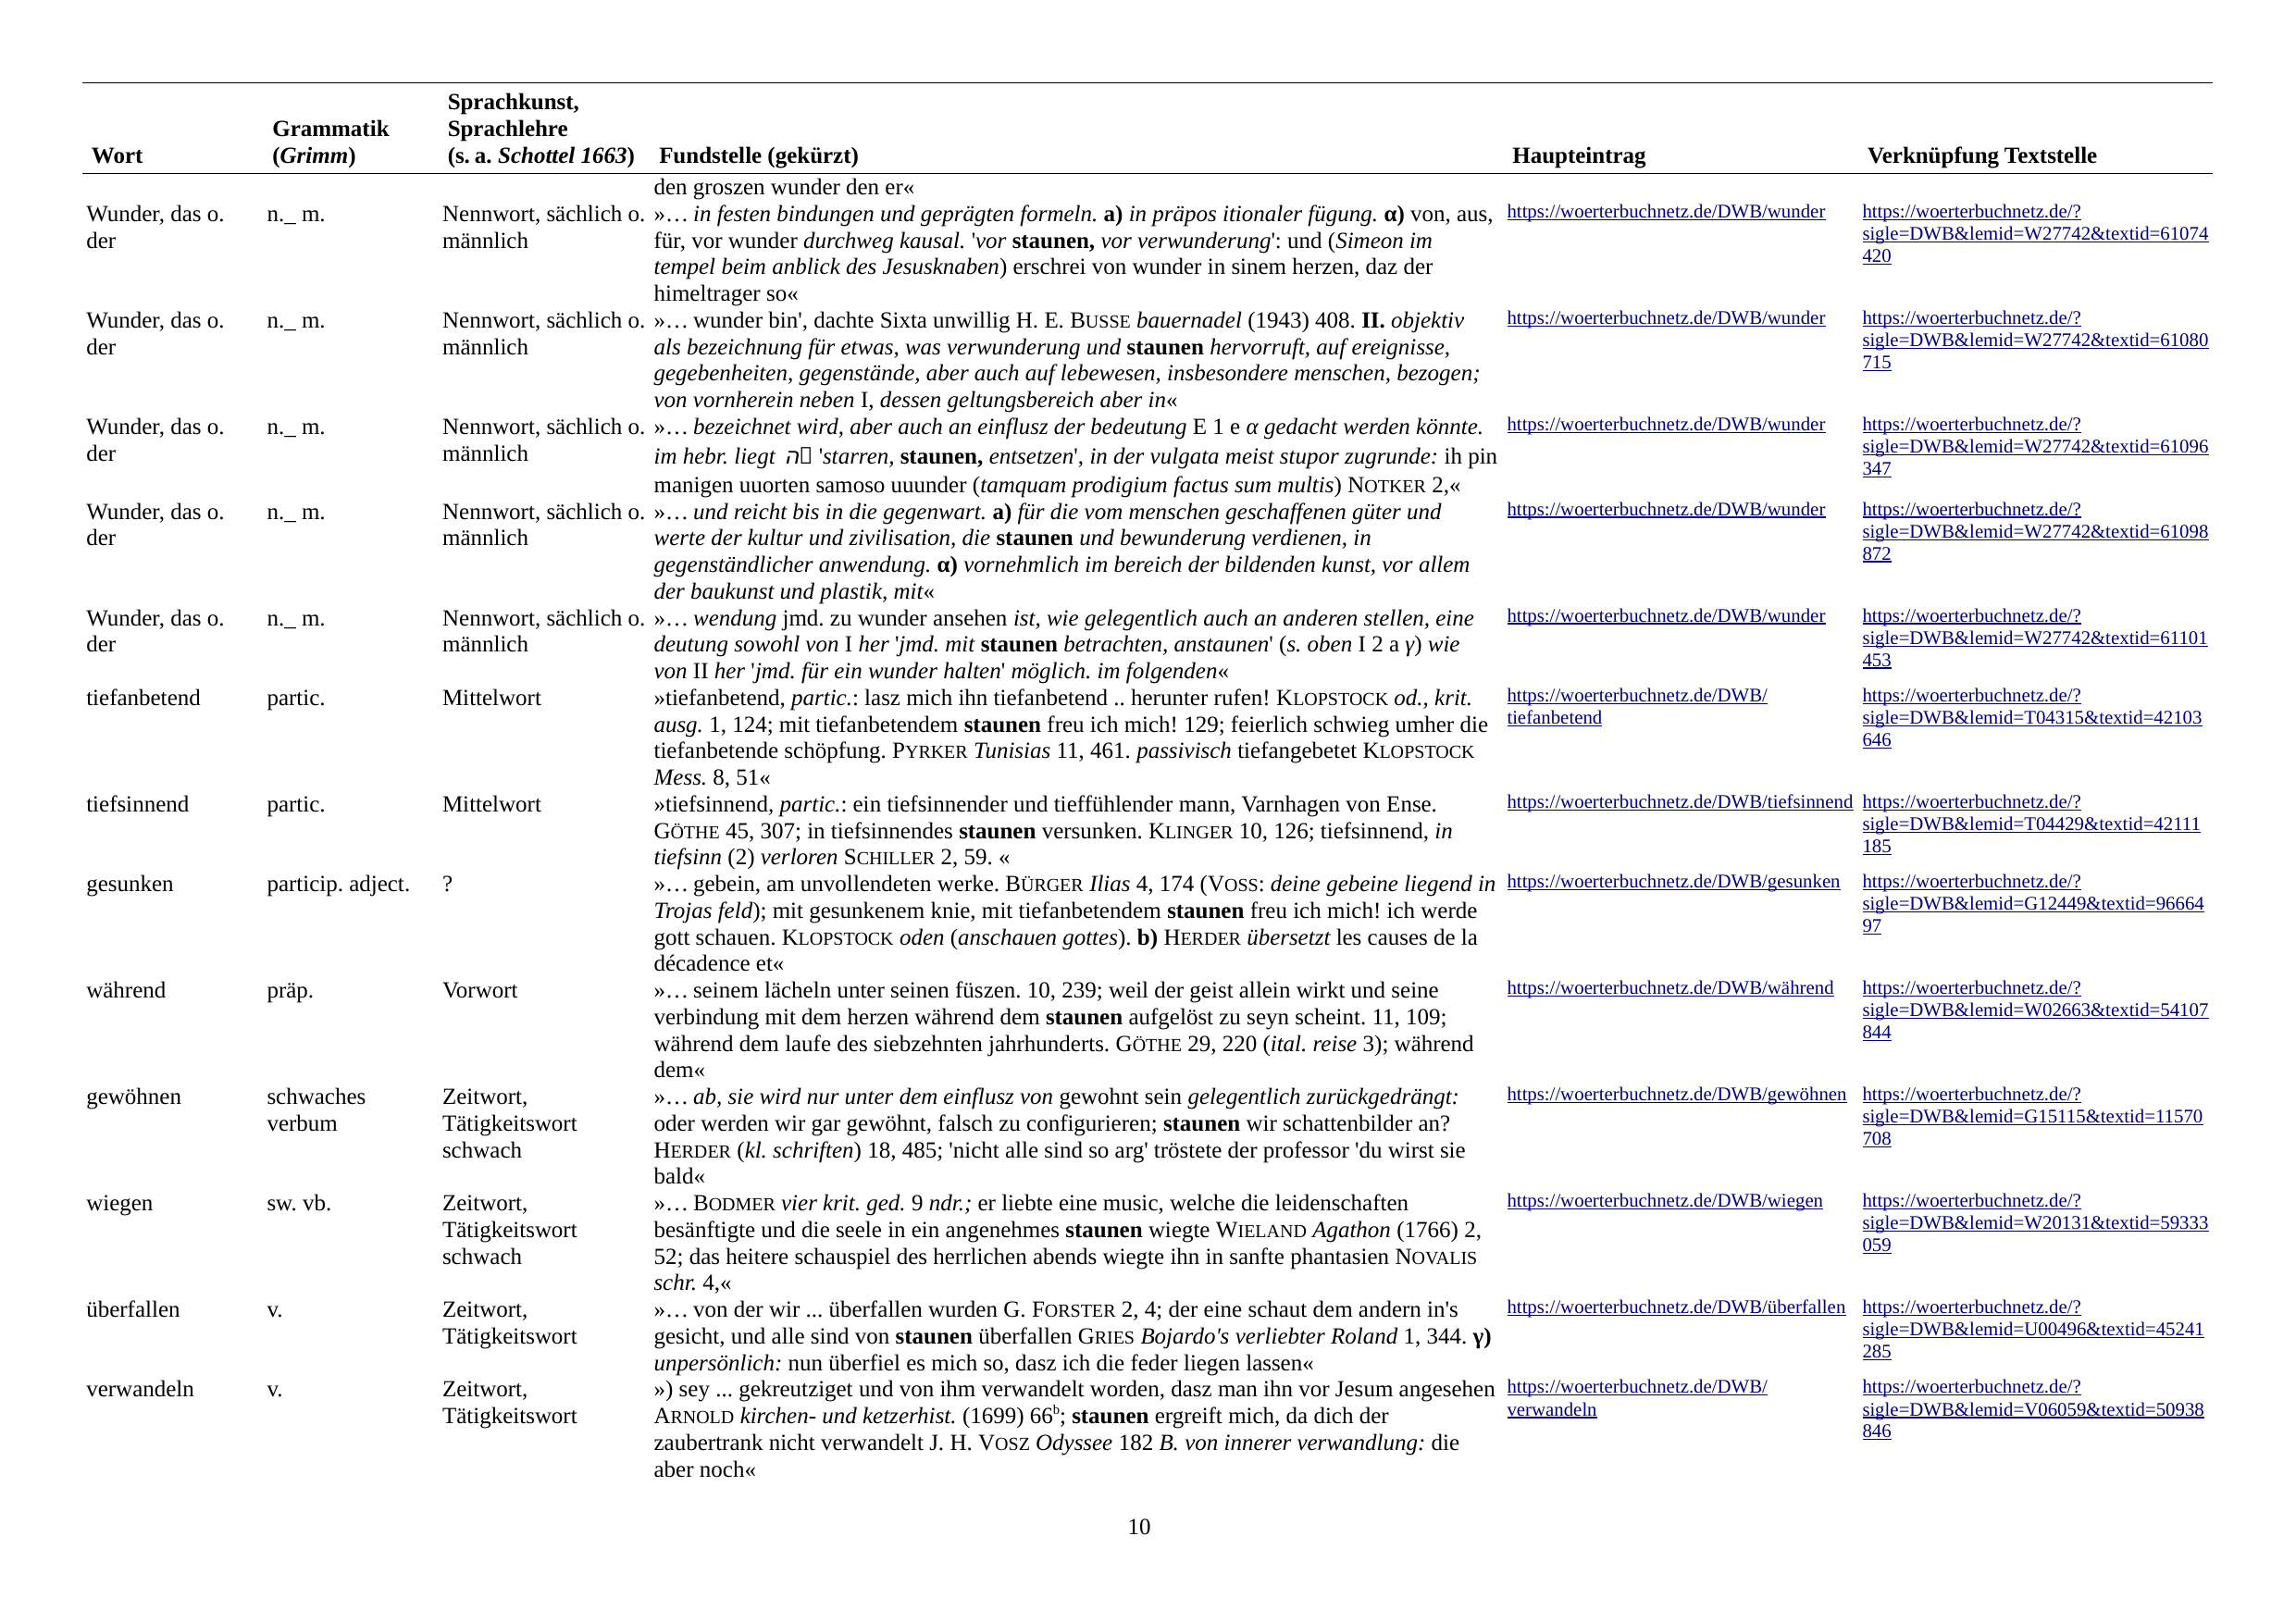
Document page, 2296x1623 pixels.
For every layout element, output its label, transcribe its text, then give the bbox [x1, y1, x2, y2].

table_cell gesunken [82, 870, 263, 976]
table_cell Nennwort, sächlich o. männlich [438, 413, 650, 498]
table_cell verwandeln [82, 1375, 263, 1481]
table_cell »… wendung jmd. zu wunder ansehen ist, wie gelegentlich auch an anderen stellen, eine deutung sowohl von I her 'jmd. mit staunen betrachten, anstaunen' (s. oben I 2 a γ) wie von II her 'jmd. für ein wunder halten' möglich. im folgenden« [650, 604, 1503, 684]
table_cell https://woerterbuchnetz.de/DWB/wunder [1503, 413, 1858, 498]
table_cell »… von der wir ... überfallen wurden G. Forster 2, 4; der eine schaut dem andern in's gesicht, und alle sind von staunen überfallen Gries Bojardo's verliebter Roland 1, 344. γ) unpersönlich: nun überfiel es mich so, dasz ich die feder liegen lassen« [650, 1295, 1503, 1375]
table_cell https://woerterbuchnetz.de/DWB/gesunken [1503, 870, 1858, 976]
table_cell präp. [263, 976, 438, 1083]
table_header Sprachkunst, Sprachlehre (s. a. Schottel 1663) [438, 83, 650, 173]
table_cell https://woerterbuchnetz.de/?sigle=DWB&lemid=W27742&textid=61101453 [1858, 604, 2213, 684]
table_cell https://woerterbuchnetz.de/?sigle=DWB&lemid=W02663&textid=54107844 [1858, 976, 2213, 1083]
table_cell v. [263, 1375, 438, 1481]
table_cell https://woerterbuchnetz.de/?sigle=DWB&lemid=W27742&textid=61074420 [1858, 200, 2213, 306]
table_cell n._ m. [263, 200, 438, 306]
table_cell Mittelwort [438, 684, 650, 790]
table_cell n._ m. [263, 413, 438, 498]
table_cell sw. vb. [263, 1189, 438, 1295]
table_cell v. [263, 1295, 438, 1375]
table_cell während [82, 976, 263, 1083]
table_cell Mittelwort [438, 790, 650, 870]
table_cell https://woerterbuchnetz.de/?sigle=DWB&lemid=G12449&textid=9666497 [1858, 870, 2213, 976]
table_cell »tiefsinnend, partic.: ein tiefsinnender und tieffühlender mann, Varnhagen von Ense. Göthe 45, 307; in tiefsinnendes staunen versunken. Klinger 10, 126; tiefsinnend, in tiefsinn (2) verloren Schiller 2, 59. « [650, 790, 1503, 870]
table_cell Nennwort, sächlich o. männlich [438, 604, 650, 684]
table_cell den groszen wunder den er« [650, 174, 1503, 200]
table_cell [263, 174, 438, 200]
table_cell partic. [263, 684, 438, 790]
table_cell https://woerterbuchnetz.de/DWB/während [1503, 976, 1858, 1083]
table_cell [1858, 174, 2213, 200]
table_cell https://woerterbuchnetz.de/DWB/wunder [1503, 200, 1858, 306]
table_cell Zeitwort, Tätigkeitswort [438, 1375, 650, 1481]
table_cell schwaches verbum [263, 1083, 438, 1189]
table_cell https://woerterbuchnetz.de/?sigle=DWB&lemid=U00496&textid=45241285 [1858, 1295, 2213, 1375]
table_cell Nennwort, sächlich o. männlich [438, 498, 650, 604]
table_cell https://woerterbuchnetz.de/?sigle=DWB&lemid=G15115&textid=11570708 [1858, 1083, 2213, 1189]
table_cell [1503, 174, 1858, 200]
table_cell https://woerterbuchnetz.de/?sigle=DWB&lemid=V06059&textid=50938846 [1858, 1375, 2213, 1481]
table_cell »… wunder bin', dachte Sixta unwillig H. E. Busse bauernadel (1943) 408. II. objektiv als bezeichnung für etwas, was verwunderung und staunen hervorruft, auf ereignisse, gegebenheiten, gegenstände, aber auch auf lebewesen, insbesondere menschen, bezogen; von vornherein neben I, dessen geltungsbereich aber in« [650, 306, 1503, 413]
table_cell Zeitwort, Tätigkeitswort schwach [438, 1083, 650, 1189]
table_cell ») sey ... gekreutziget und von ihm verwandelt worden, dasz man ihn vor Jesum angesehen Arnold kirchen- und ketzerhist. (1699) 66b; staunen ergreift mich, da dich der zaubertrank nicht verwandelt J. H. Vosz Odyssee 182 B. von innerer verwandlung: die aber noch« [650, 1375, 1503, 1481]
table_cell [438, 174, 650, 200]
table_cell n._ m. [263, 498, 438, 604]
table_cell https://woerterbuchnetz.de/DWB/wunder [1503, 604, 1858, 684]
table_cell tiefanbetend [82, 684, 263, 790]
table_cell »tiefanbetend, partic.: lasz mich ihn tiefanbetend .. herunter rufen! Klopstock od., krit. ausg. 1, 124; mit tiefanbetendem staunen freu ich mich! 129; feierlich schwieg umher die tiefanbetende schöpfung. Pyrker Tunisias 11, 461. passivisch tiefangebetet Klopstock Mess. 8, 51« [650, 684, 1503, 790]
table_cell Zeitwort, Tätigkeitswort schwach [438, 1189, 650, 1295]
table_cell https://woerterbuchnetz.de/DWB/wunder [1503, 306, 1858, 413]
table_cell wiegen [82, 1189, 263, 1295]
table_cell https://woerterbuchnetz.de/?sigle=DWB&lemid=W27742&textid=61080715 [1858, 306, 2213, 413]
table_header Grammatik (Grimm) [263, 83, 438, 173]
table_header Verknüpfung Textstelle [1858, 83, 2213, 173]
table_cell https://woerterbuchnetz.de/DWB/verwandeln [1503, 1375, 1858, 1481]
table_cell überfallen [82, 1295, 263, 1375]
table_cell Wunder, das o. der [82, 200, 263, 306]
table_cell https://woerterbuchnetz.de/?sigle=DWB&lemid=W27742&textid=61098872 [1858, 498, 2213, 604]
table_cell Wunder, das o. der [82, 604, 263, 684]
table_cell https://woerterbuchnetz.de/?sigle=DWB&lemid=T04315&textid=42103646 [1858, 684, 2213, 790]
table_cell »… gebein, am unvollendeten werke. Bürger Ilias 4, 174 (Voss: deine gebeine liegend in Trojas feld); mit gesunkenem knie, mit tiefanbetendem staunen freu ich mich! ich werde gott schauen. Klopstock oden (anschauen gottes). b) Herder übersetzt les causes de la décadence et« [650, 870, 1503, 976]
table_cell n._ m. [263, 604, 438, 684]
table_cell Zeitwort, Tätigkeitswort [438, 1295, 650, 1375]
table_cell »… und reicht bis in die gegenwart. a) für die vom menschen geschaffenen güter und werte der kultur und zivilisation, die staunen und bewunderung verdienen, in gegenständlicher anwendung. α) vornehmlich im bereich der bildenden kunst, vor allem der baukunst und plastik, mit« [650, 498, 1503, 604]
table_cell https://woerterbuchnetz.de/DWB/tiefanbetend [1503, 684, 1858, 790]
table_header Haupteintrag [1503, 83, 1858, 173]
table_cell https://woerterbuchnetz.de/DWB/wunder [1503, 498, 1858, 604]
table_cell »… in festen bindungen und geprägten formeln. a) in präpos itionaler fügung. α) von, aus, für, vor wunder durchweg kausal. 'vor staunen, vor verwunderung': und (Simeon im tempel beim anblick des Jesusknaben) erschrei von wunder in sinem herzen, daz der himeltrager so« [650, 200, 1503, 306]
table_cell »… Bodmer vier krit. ged. 9 ndr.; er liebte eine music, welche die leidenschaften besänftigte und die seele in ein angenehmes staunen wiegte Wieland Agathon (1766) 2, 52; das heitere schauspiel des herrlichen abends wiegte ihn in sanfte phantasien Novalis schr. 4,« [650, 1189, 1503, 1295]
table_header Fundstelle (gekürzt) [650, 83, 1503, 173]
table_cell partic. [263, 790, 438, 870]
table_cell n._ m. [263, 306, 438, 413]
table_cell ? [438, 870, 650, 976]
table_cell particip. adject. [263, 870, 438, 976]
table_cell https://woerterbuchnetz.de/?sigle=DWB&lemid=W20131&textid=59333059 [1858, 1189, 2213, 1295]
table_cell https://woerterbuchnetz.de/DWB/tiefsinnend [1503, 790, 1858, 870]
table_cell [82, 174, 263, 200]
table_cell »… ab, sie wird nur unter dem einflusz von gewohnt sein gelegentlich zurückgedrängt: oder werden wir gar gewöhnt, falsch zu configurieren; staunen wir schattenbilder an? Herder (kl. schriften) 18, 485; 'nicht alle sind so arg' tröstete der professor 'du wirst sie bald« [650, 1083, 1503, 1189]
table_cell Vorwort [438, 976, 650, 1083]
table_cell Nennwort, sächlich o. männlich [438, 306, 650, 413]
table_cell »… bezeichnet wird, aber auch an einflusz der bedeutung E 1 e α gedacht werden könnte. im hebr. liegt ה 'starren, staunen, entsetzen', in der vulgata meist stupor zugrunde: ih pin manigen uuorten samoso uuunder (tamquam prodigium factus sum multis) Notker 2,« [650, 413, 1503, 498]
table_cell https://woerterbuchnetz.de/DWB/überfallen [1503, 1295, 1858, 1375]
table_cell https://woerterbuchnetz.de/DWB/gewöhnen [1503, 1083, 1858, 1189]
table_cell Wunder, das o. der [82, 413, 263, 498]
table_cell gewöhnen [82, 1083, 263, 1189]
table_cell https://woerterbuchnetz.de/DWB/wiegen [1503, 1189, 1858, 1295]
table_cell Wunder, das o. der [82, 498, 263, 604]
table_header Wort [82, 83, 263, 173]
table_cell »… seinem lächeln unter seinen füszen. 10, 239; weil der geist allein wirkt und seine verbindung mit dem herzen während dem staunen aufgelöst zu seyn scheint. 11, 109; während dem laufe des siebzehnten jahrhunderts. Göthe 29, 220 (ital. reise 3); während dem« [650, 976, 1503, 1083]
table_cell Wunder, das o. der [82, 306, 263, 413]
table_cell https://woerterbuchnetz.de/?sigle=DWB&lemid=W27742&textid=61096347 [1858, 413, 2213, 498]
table_cell tiefsinnend [82, 790, 263, 870]
table_cell Nennwort, sächlich o. männlich [438, 200, 650, 306]
table_cell https://woerterbuchnetz.de/?sigle=DWB&lemid=T04429&textid=42111185 [1858, 790, 2213, 870]
